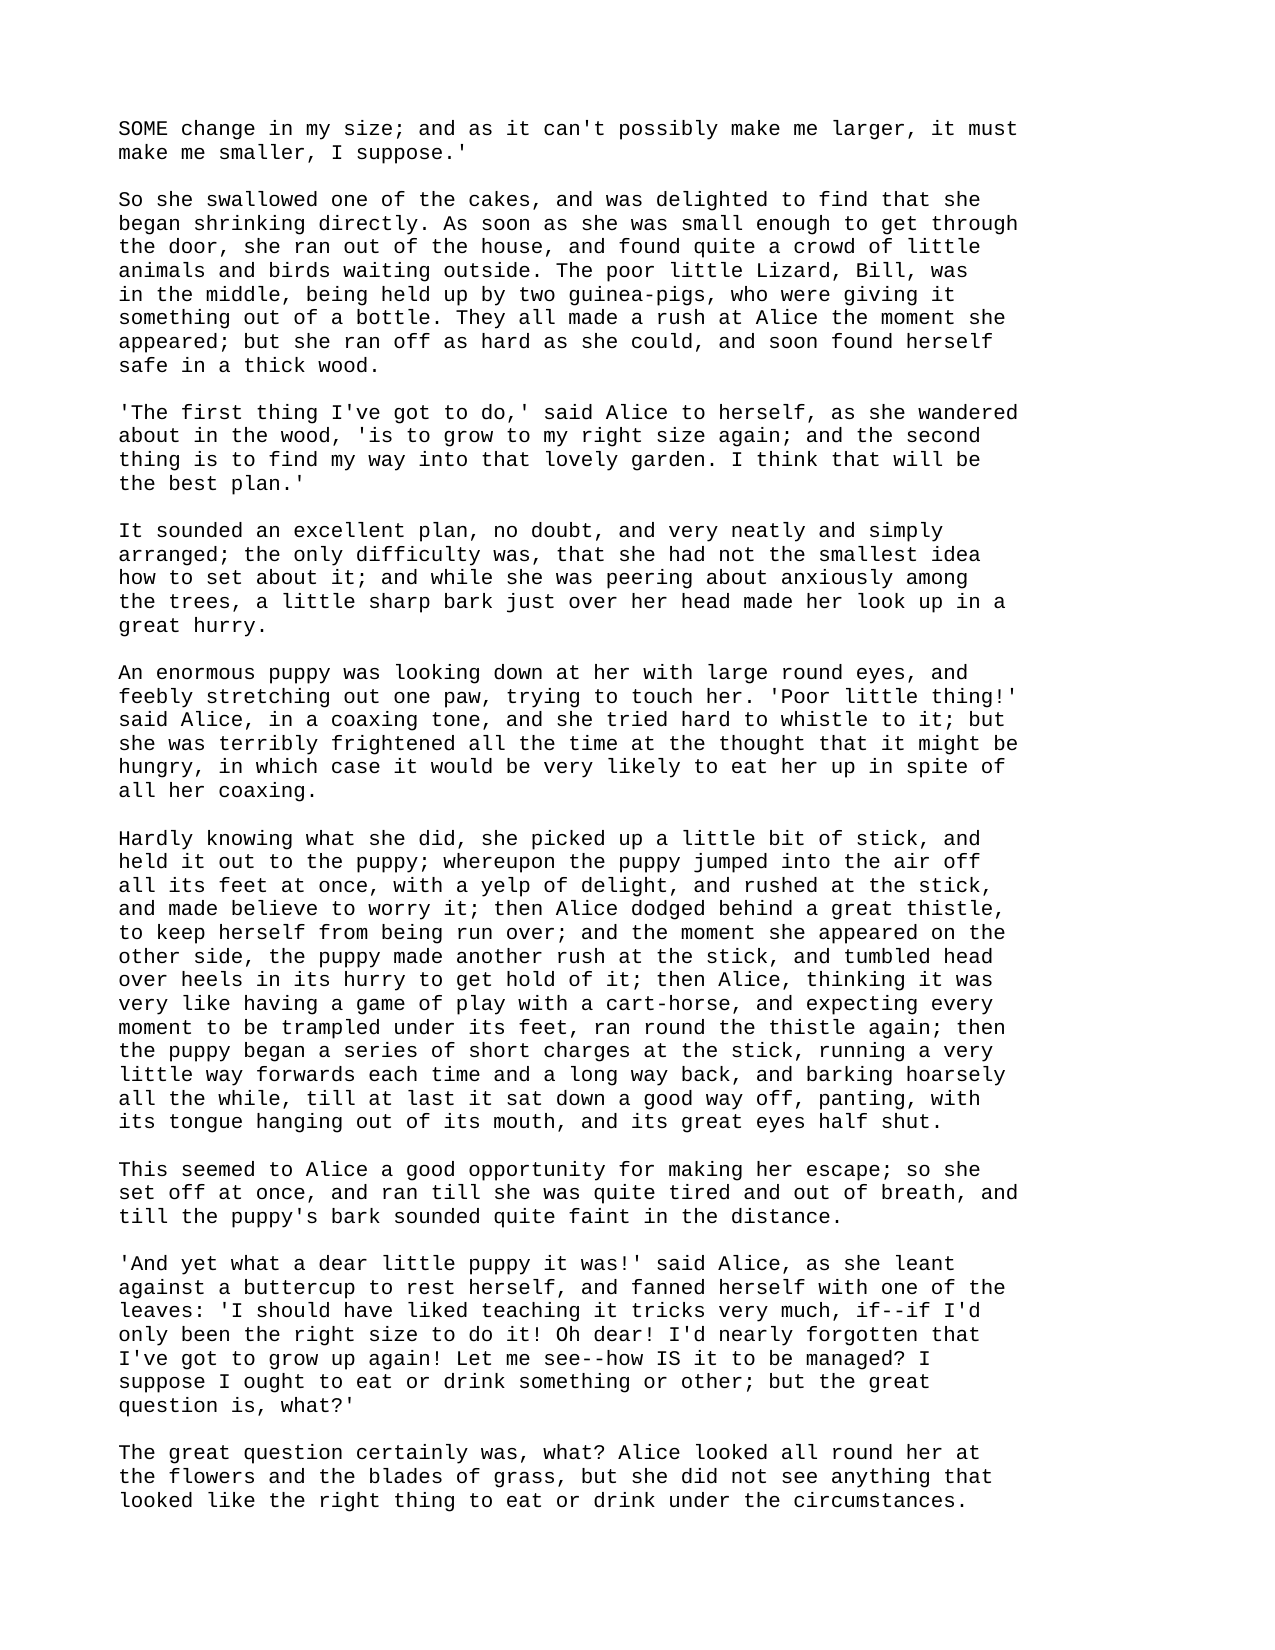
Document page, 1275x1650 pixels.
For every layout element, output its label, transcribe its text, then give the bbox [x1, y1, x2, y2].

text set off at once, and ran till she was quite tired and out of breath, and [118, 1182, 1157, 1206]
text all the while, till at last it sat down a good way off, panting, with [118, 1088, 1157, 1111]
text arranged; the only difficulty was, that she had not the smallest idea [118, 544, 1157, 567]
text about in the wood, 'is to grow to my right size again; and the second [118, 426, 1157, 449]
text against a buttercup to rest herself, and fanned herself with one of the [118, 1277, 1157, 1300]
text looked like the right thing to eat or drink under the circumstances. [118, 1489, 1157, 1513]
text the door, she ran out of the house, and found quite a crowd of little [118, 236, 1157, 260]
text the flowers and the blades of grass, but she did not see anything that [118, 1466, 1157, 1489]
text its tongue hanging out of its mouth, and its great eyes half shut. [118, 1111, 1157, 1135]
text SOME change in my size; and as it can't possibly make me larger, it must [118, 118, 1157, 142]
text leaves: 'I should have liked teaching it tricks very much, if--if I'd [118, 1300, 1157, 1324]
text An enormous puppy was looking down at her with large round eyes, and [118, 662, 1157, 686]
text little way forwards each time and a long way back, and barking hoarsely [118, 1064, 1157, 1088]
text and made believe to worry it; then Alice dodged behind a great thistle, [118, 898, 1157, 922]
text question is, what?' [118, 1395, 1157, 1419]
text the trees, a little sharp bark just over her head made her look up in a [118, 591, 1157, 615]
text all its feet at once, with a yelp of delight, and rushed at the stick, [118, 875, 1157, 898]
text make me smaller, I suppose.' [118, 142, 1157, 165]
text The great question certainly was, what? Alice looked all round her at [118, 1442, 1157, 1466]
text thing is to find my way into that lovely garden. I think that will be [118, 449, 1157, 473]
text in the middle, being held up by two guinea-pigs, who were giving it [118, 284, 1157, 307]
text very like having a game of play with a cart-horse, and expecting every [118, 993, 1157, 1017]
text the best plan.' [118, 473, 1157, 496]
text suppose I ought to eat or drink something or other; but the great [118, 1371, 1157, 1395]
text It sounded an excellent plan, no doubt, and very neatly and simply [118, 520, 1157, 544]
text over heels in its hurry to get hold of it; then Alice, thinking it was [118, 969, 1157, 993]
text I've got to grow up again! Let me see--how IS it to be managed? I [118, 1348, 1157, 1371]
text only been the right size to do it! Oh dear! I'd nearly forgotten that [118, 1324, 1157, 1348]
text So she swallowed one of the cakes, and was delighted to find that she [118, 189, 1157, 213]
text great hurry. [118, 615, 1157, 638]
text the puppy began a series of short charges at the stick, running a very [118, 1040, 1157, 1064]
text feebly stretching out one paw, trying to touch her. 'Poor little thing!' [118, 686, 1157, 709]
text she was terribly frightened all the time at the thought that it might be [118, 733, 1157, 757]
text held it out to the puppy; whereupon the puppy jumped into the air off [118, 851, 1157, 875]
text other side, the puppy made another rush at the stick, and tumbled head [118, 946, 1157, 969]
text to keep herself from being run over; and the moment she appeared on the [118, 922, 1157, 946]
text 'The first thing I've got to do,' said Alice to herself, as she wandered [118, 402, 1157, 426]
text said Alice, in a coaxing tone, and she tried hard to whistle to it; but [118, 709, 1157, 733]
text till the puppy's bark sounded quite faint in the distance. [118, 1206, 1157, 1229]
text began shrinking directly. As soon as she was small enough to get through [118, 213, 1157, 236]
text animals and birds waiting outside. The poor little Lizard, Bill, was [118, 260, 1157, 284]
text moment to be trampled under its feet, ran round the thistle again; then [118, 1017, 1157, 1040]
text all her coaxing. [118, 780, 1157, 804]
text This seemed to Alice a good opportunity for making her escape; so she [118, 1158, 1157, 1182]
text how to set about it; and while she was peering about anxiously among [118, 567, 1157, 591]
text Hardly knowing what she did, she picked up a little bit of stick, and [118, 827, 1157, 851]
text something out of a bottle. They all made a rush at Alice the moment she [118, 307, 1157, 331]
text 'And yet what a dear little puppy it was!' said Alice, as she leant [118, 1253, 1157, 1277]
text safe in a thick wood. [118, 354, 1157, 378]
text hungry, in which case it would be very likely to eat her up in spite of [118, 757, 1157, 780]
text appeared; but she ran off as hard as she could, and soon found herself [118, 331, 1157, 354]
